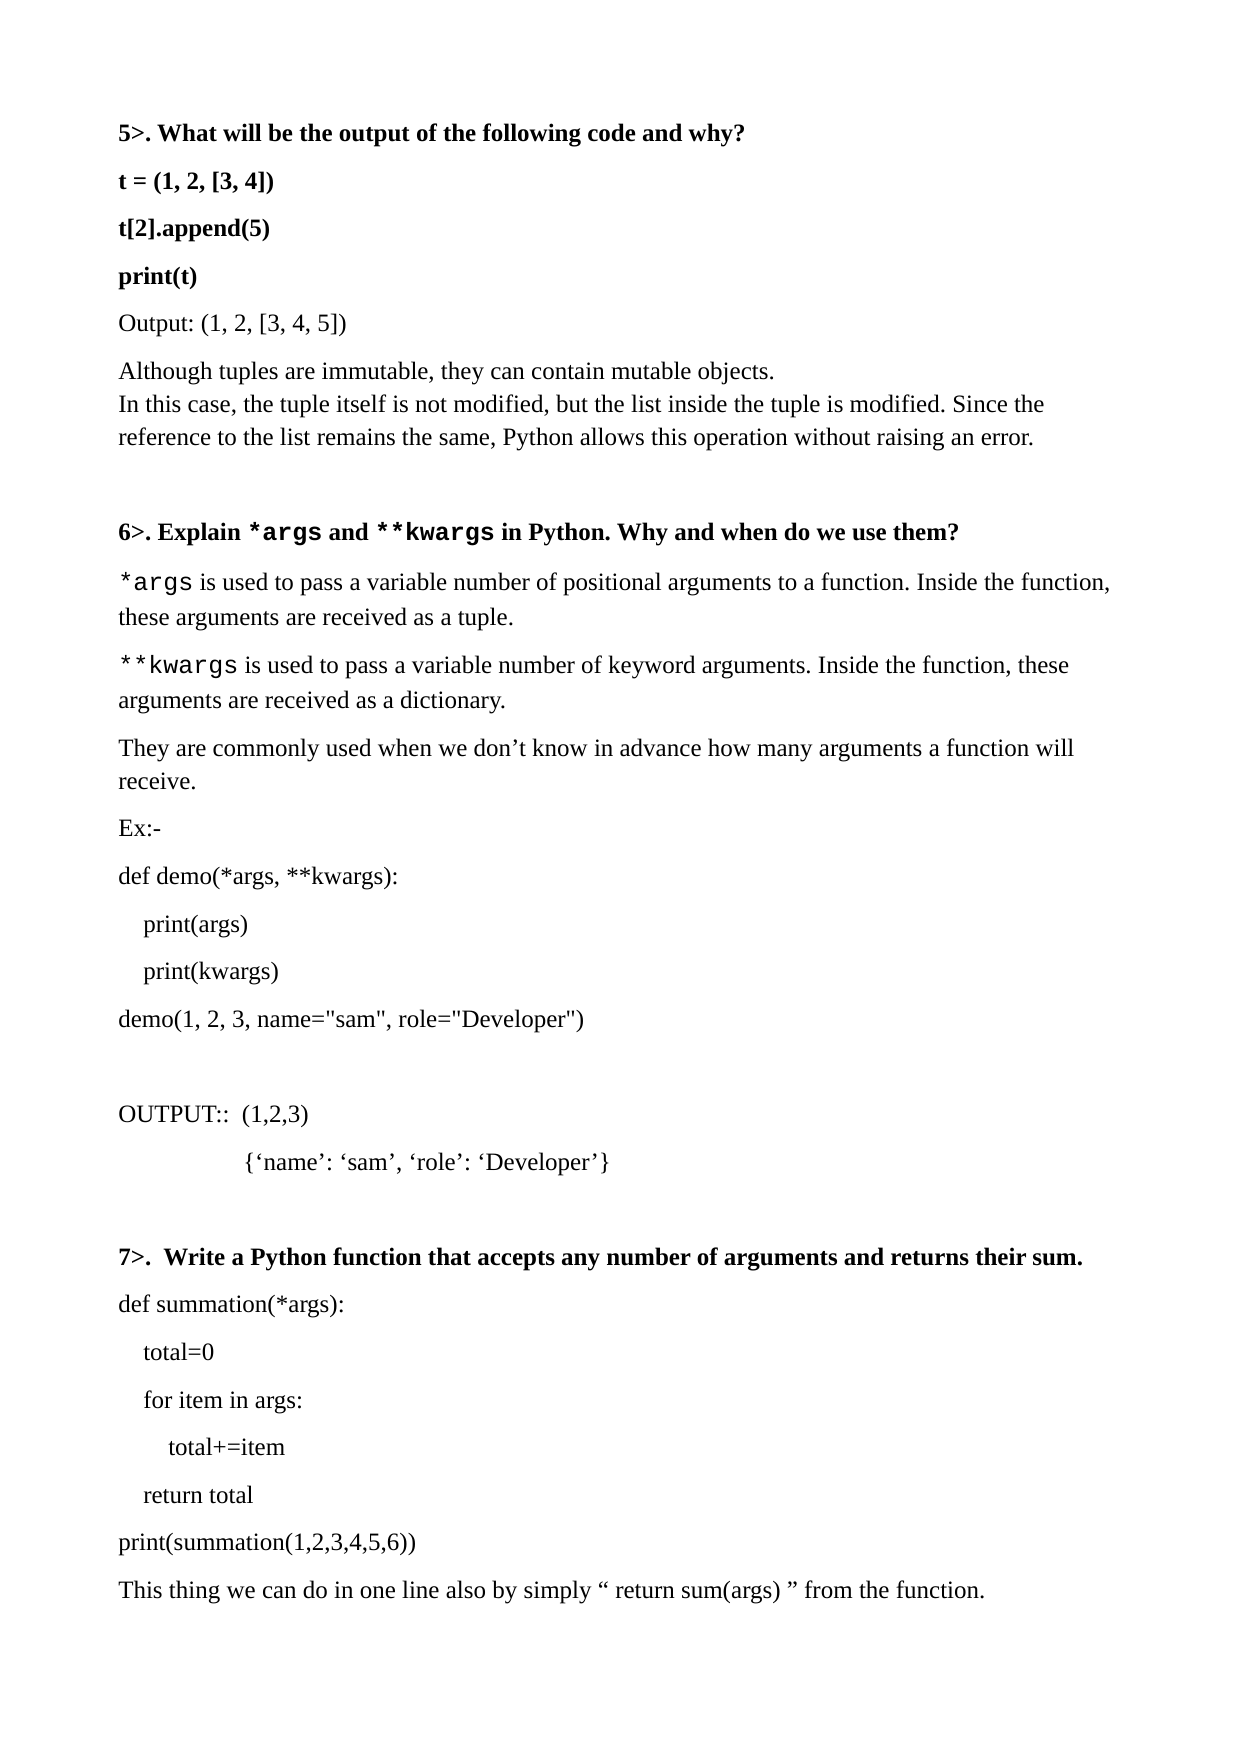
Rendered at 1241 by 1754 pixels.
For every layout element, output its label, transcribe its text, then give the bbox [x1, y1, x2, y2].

text Ex:- [118, 813, 1122, 842]
text **kwargs is used to pass a variable number of keyword arguments. Inside the function, these arguments are received as a dictionary. [118, 650, 1122, 714]
text total=0 [118, 1337, 1122, 1366]
text return total [118, 1480, 1122, 1509]
text print(t) [118, 261, 1122, 290]
text 7>. Write a Python function that accepts any number of arguments and returns their sum. [118, 1242, 1122, 1271]
text {‘name’: ‘sam’, ‘role’: ‘Developer’} [118, 1147, 1122, 1175]
text for item in args: [118, 1385, 1122, 1413]
text Output: (1, 2, [3, 4, 5]) [118, 308, 1122, 337]
text t[2].append(5) [118, 213, 1122, 242]
text total+=item [118, 1432, 1122, 1461]
text def summation(*args): [118, 1289, 1122, 1318]
text print(kwargs) [118, 956, 1122, 985]
text *args is used to pass a variable number of positional arguments to a function. Inside the function, these arguments are received as a tuple. [118, 567, 1122, 631]
text print(summation(1,2,3,4,5,6)) [118, 1527, 1122, 1556]
text 6>. Explain *args and **kwargs in Python. Why and when do we use them? [118, 517, 1122, 548]
text Although tuples are immutable, they can contain mutable objects. In this case, the tuple itself is not modified, but the list inside the tuple is modified. Since the reference to the list remains the same, Python allows this operation without raising an error. [118, 356, 1122, 451]
text t = (1, 2, [3, 4]) [118, 166, 1122, 194]
text def demo(*args, **kwargs): [118, 861, 1122, 890]
text print(args) [118, 909, 1122, 937]
text This thing we can do in one line also by simply “ return sum(args) ” from the function. [118, 1575, 1122, 1604]
text They are commonly used when we don’t know in advance how many arguments a function will receive. [118, 733, 1122, 794]
text OUTPUT:: (1,2,3) [118, 1099, 1122, 1128]
text 5>. What will be the output of the following code and why? [118, 118, 1122, 147]
text demo(1, 2, 3, name="sam", role="Developer") [118, 1004, 1122, 1033]
